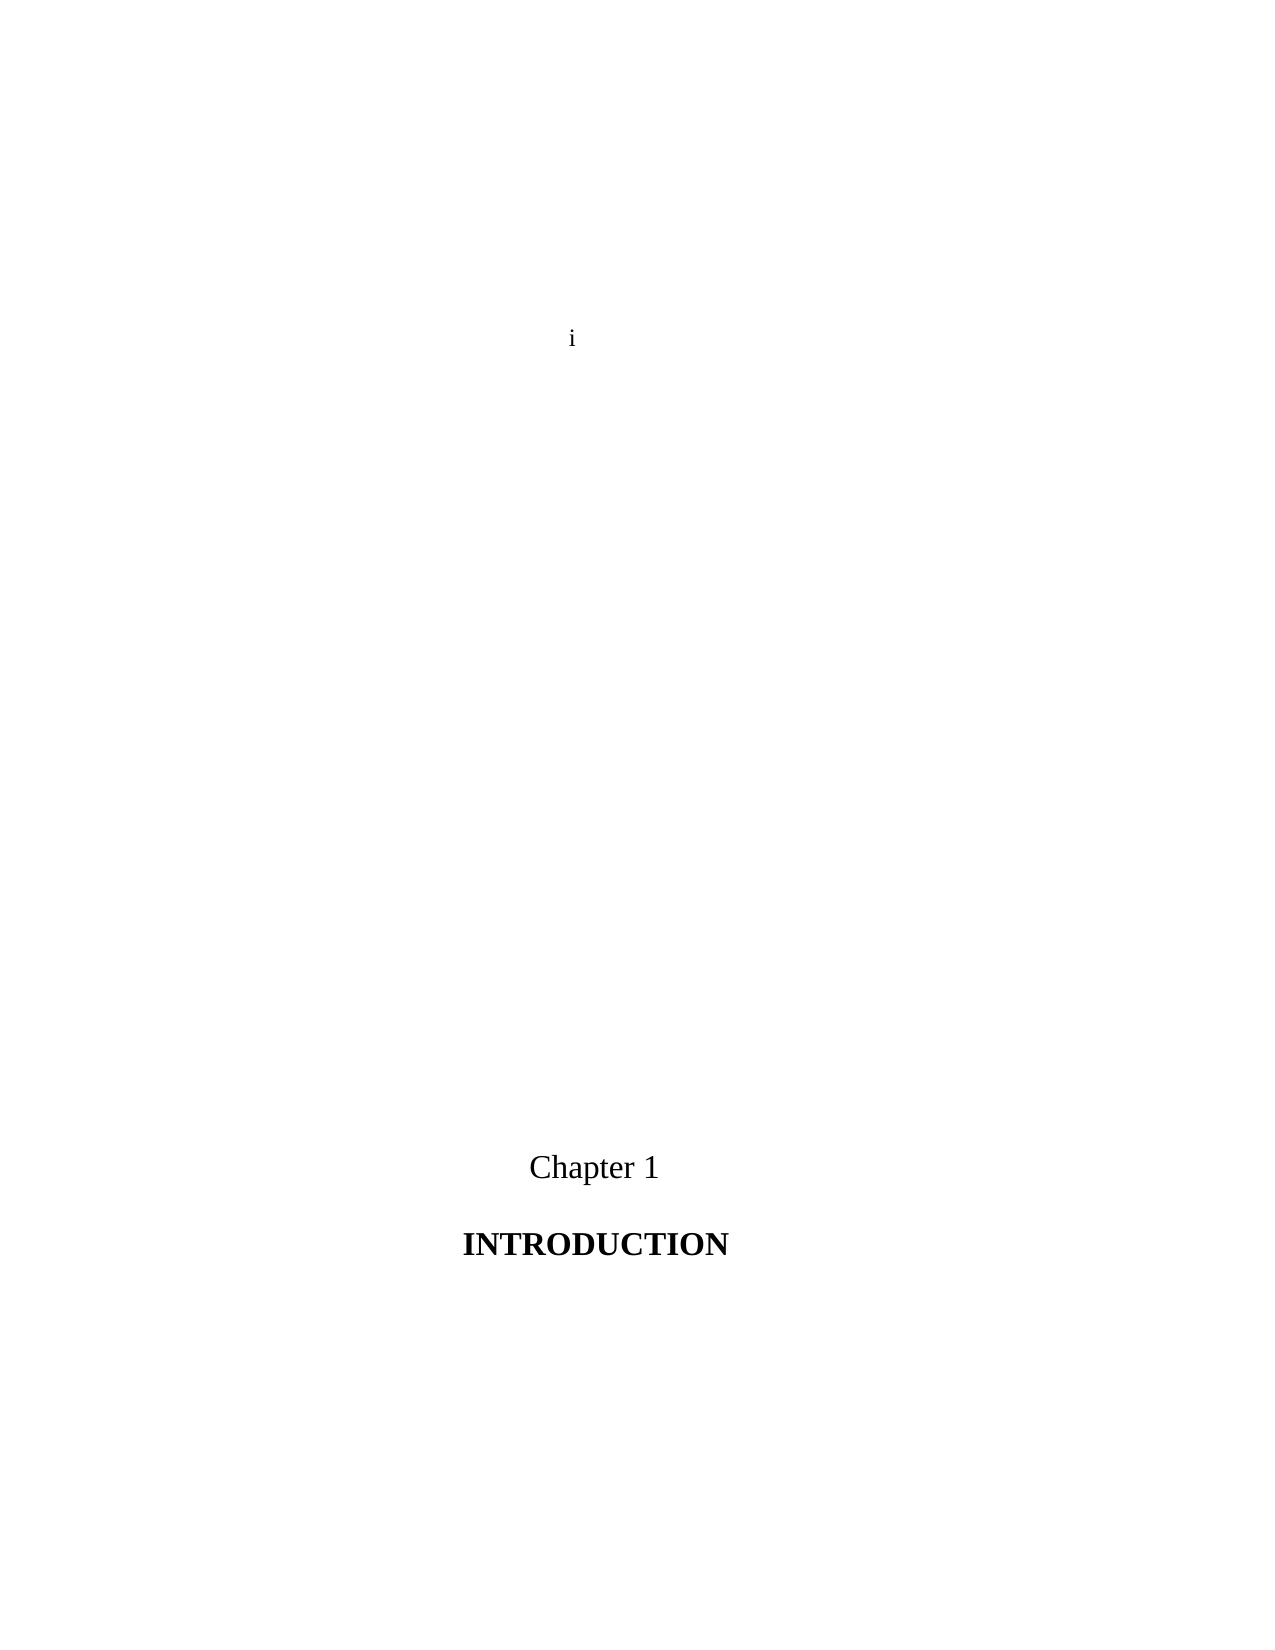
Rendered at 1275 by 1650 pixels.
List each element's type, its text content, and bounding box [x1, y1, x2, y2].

text INTRODUCTION [187, 1224, 1087, 1262]
text i [187, 323, 1087, 352]
text Chapter 1 [187, 1147, 1087, 1186]
